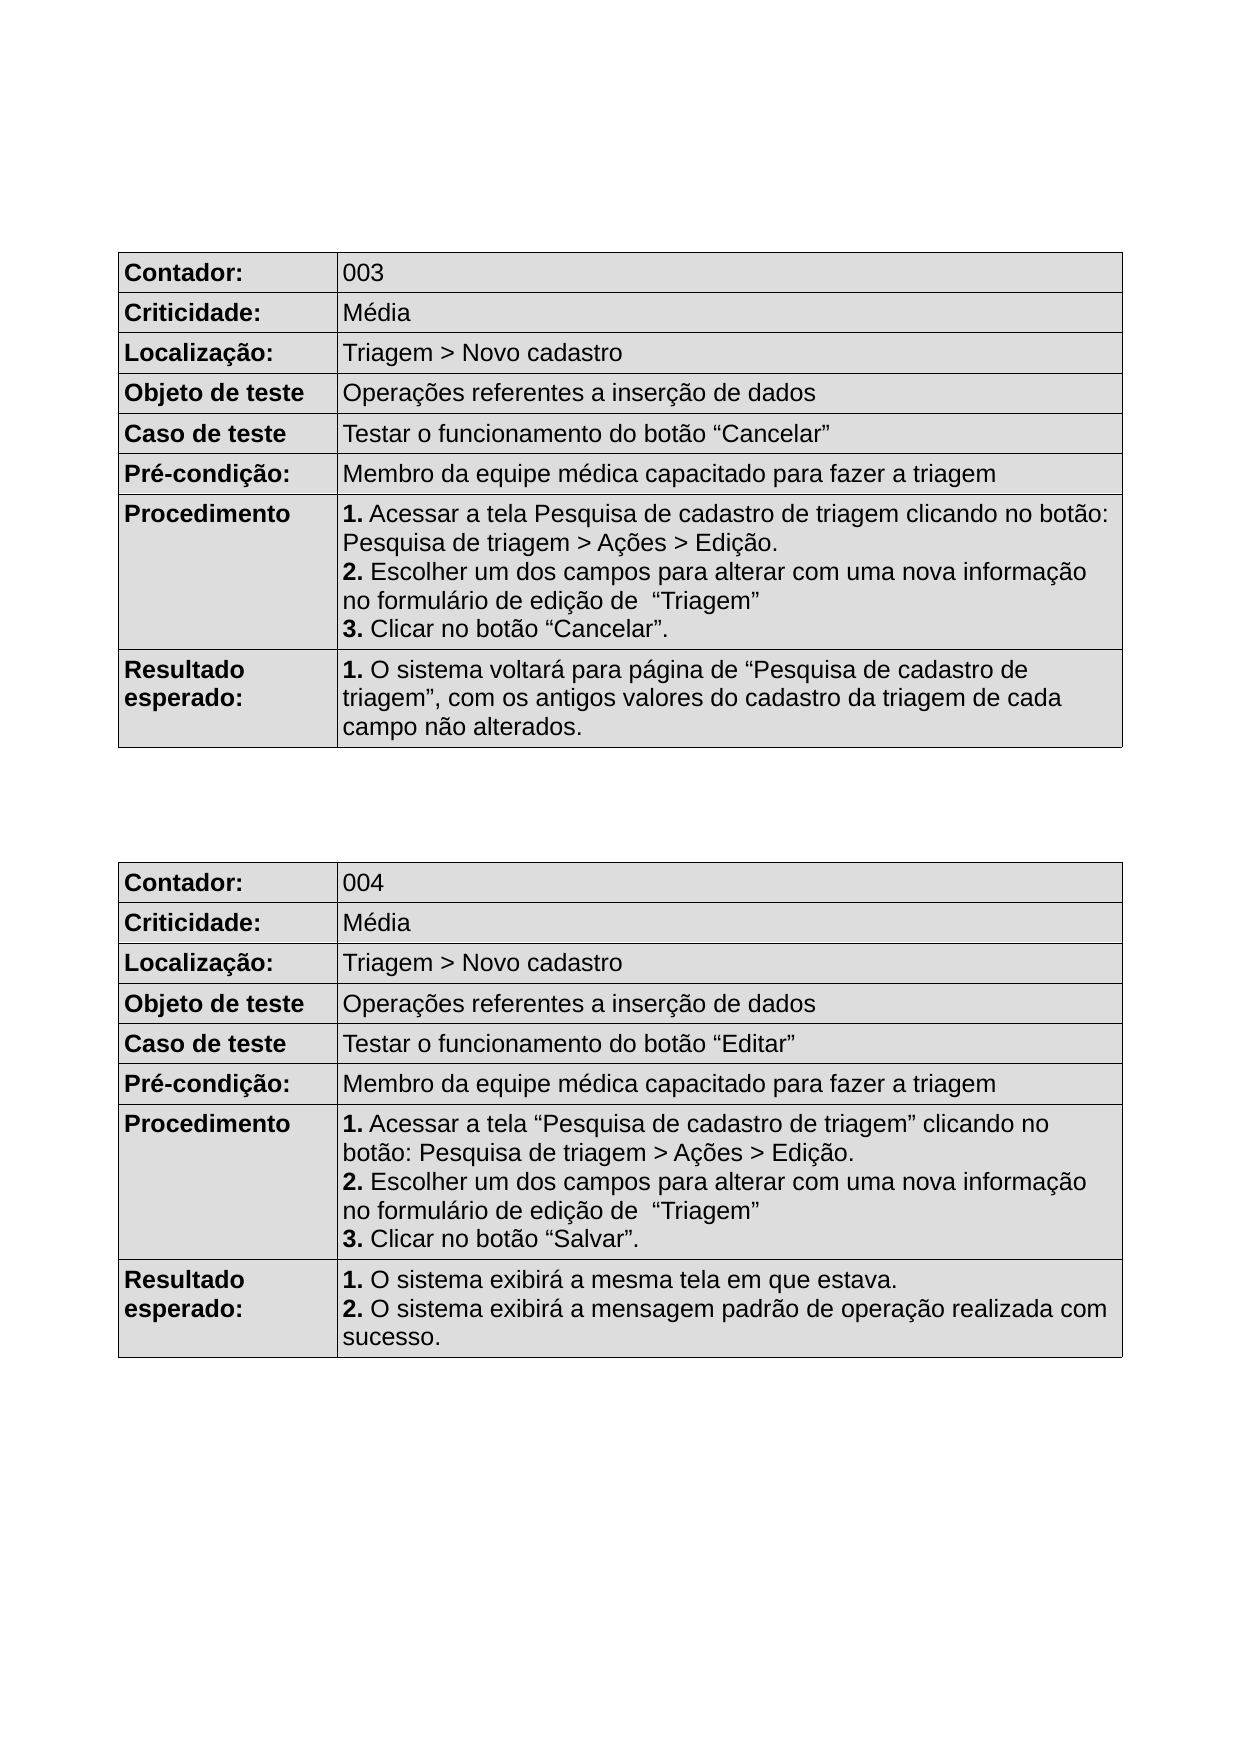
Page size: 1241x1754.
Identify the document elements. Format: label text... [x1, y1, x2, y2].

table_cell Procedimento [119, 1105, 337, 1259]
table_cell Membro da equipe médica capacitado para fazer a triagem [338, 454, 1122, 493]
table_cell 1. O sistema voltará para página de “Pesquisa de cadastro de triagem”, com os antigos valores do cadastro da triagem de cada campo não alterados. [338, 650, 1122, 747]
table_cell 1. Acessar a tela Pesquisa de cadastro de triagem clicando no botão: Pesquisa de triagem > Ações > Edição. 2. Escolher um dos campos para alterar com uma nova informação no formulário de edição de “Triagem” 3. Clicar no botão “Cancelar”. [338, 495, 1122, 649]
table_cell Objeto de teste [119, 984, 337, 1023]
table_cell Resultado esperado: [119, 1260, 337, 1357]
table_cell Triagem > Novo cadastro [338, 944, 1122, 983]
table_cell Média [338, 293, 1122, 332]
table_cell Triagem > Novo cadastro [338, 333, 1122, 373]
table_cell Operações referentes a inserção de dados [338, 374, 1122, 413]
table_header Contador: [119, 863, 337, 902]
table_cell Pré-condição: [119, 1064, 337, 1104]
table_cell Pré-condição: [119, 454, 337, 493]
table_cell Operações referentes a inserção de dados [338, 984, 1122, 1023]
table_cell Resultado esperado: [119, 650, 337, 747]
table_cell Caso de teste [119, 414, 337, 453]
table_cell Procedimento [119, 495, 337, 649]
table_header Contador: [119, 253, 337, 292]
table_cell Localização: [119, 944, 337, 983]
table_header 004 [338, 863, 1122, 902]
table_cell 1. O sistema exibirá a mesma tela em que estava. 2. O sistema exibirá a mensagem padrão de operação realizada com sucesso. [338, 1260, 1122, 1357]
table_cell Testar o funcionamento do botão “Editar” [338, 1024, 1122, 1063]
table_cell Criticidade: [119, 293, 337, 332]
table_cell 1. Acessar a tela “Pesquisa de cadastro de triagem” clicando no botão: Pesquisa de triagem > Ações > Edição. 2. Escolher um dos campos para alterar com uma nova informação no formulário de edição de “Triagem” 3. Clicar no botão “Salvar”. [338, 1105, 1122, 1259]
table_cell Objeto de teste [119, 374, 337, 413]
table_cell Média [338, 903, 1122, 942]
table_cell Testar o funcionamento do botão “Cancelar” [338, 414, 1122, 453]
table_cell Criticidade: [119, 903, 337, 942]
table_cell Caso de teste [119, 1024, 337, 1063]
table_header 003 [338, 253, 1122, 292]
table_cell Localização: [119, 333, 337, 373]
table_cell Membro da equipe médica capacitado para fazer a triagem [338, 1064, 1122, 1104]
